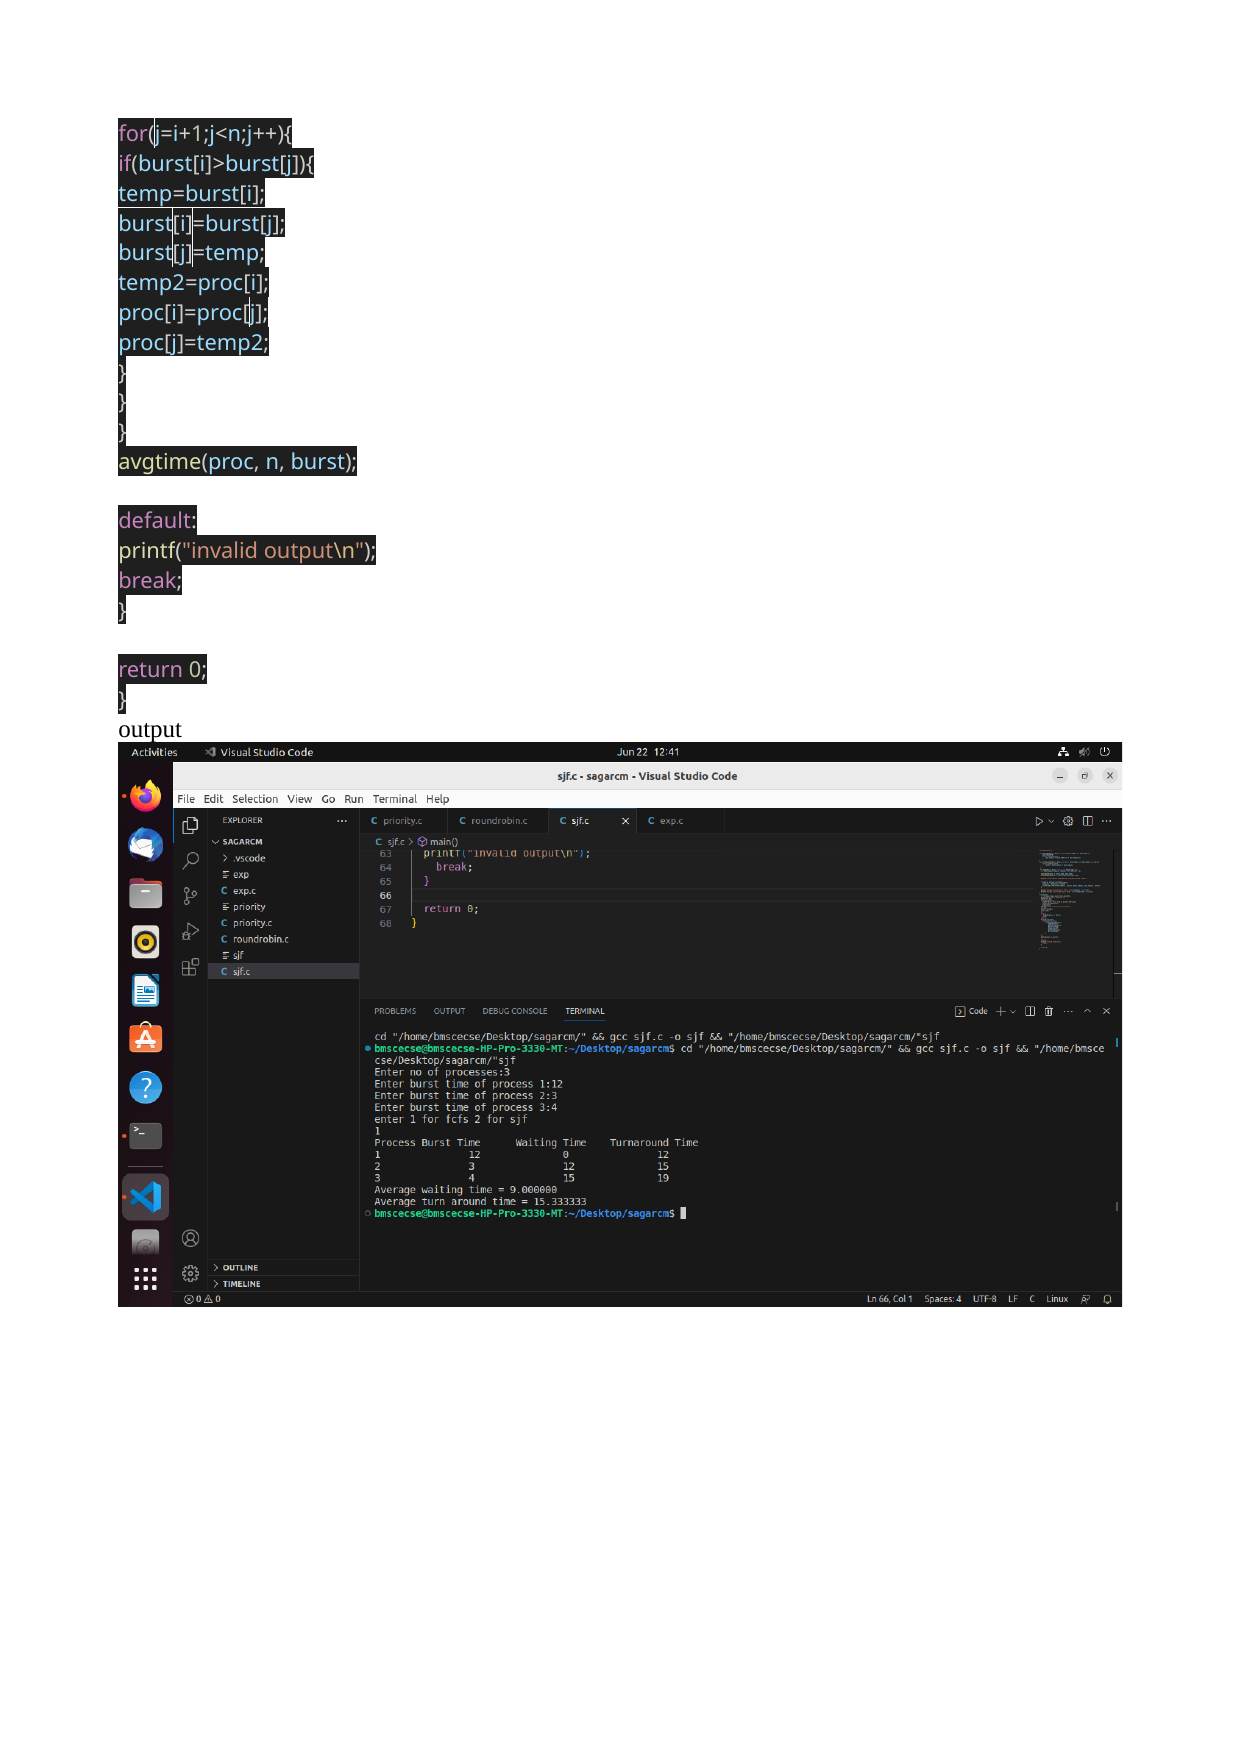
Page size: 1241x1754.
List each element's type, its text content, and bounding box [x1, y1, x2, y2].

text printf("invalid output\n"); [118, 535, 1122, 565]
text burst[j]=temp; [118, 237, 1122, 267]
text } [118, 595, 1122, 624]
picture [118, 742, 1123, 1307]
text } [118, 356, 1122, 386]
text break; [118, 565, 1122, 595]
text if(burst[i]>burst[j]){ [118, 148, 1122, 178]
text for(j=i+1;j<n;j++){ [118, 118, 1122, 148]
text burst[i]=burst[j]; [118, 207, 1122, 237]
text default: [118, 505, 1122, 535]
text proc[i]=proc[j]; [118, 297, 1122, 327]
text return 0; [118, 654, 1122, 684]
text output [118, 714, 1122, 742]
text avgtime(proc, n, burst); [118, 446, 1122, 476]
text } [118, 416, 1122, 446]
text } [118, 386, 1122, 416]
text } [118, 684, 1122, 714]
text temp=burst[i]; [118, 178, 1122, 207]
text proc[j]=temp2; [118, 327, 1122, 356]
text temp2=proc[i]; [118, 267, 1122, 297]
